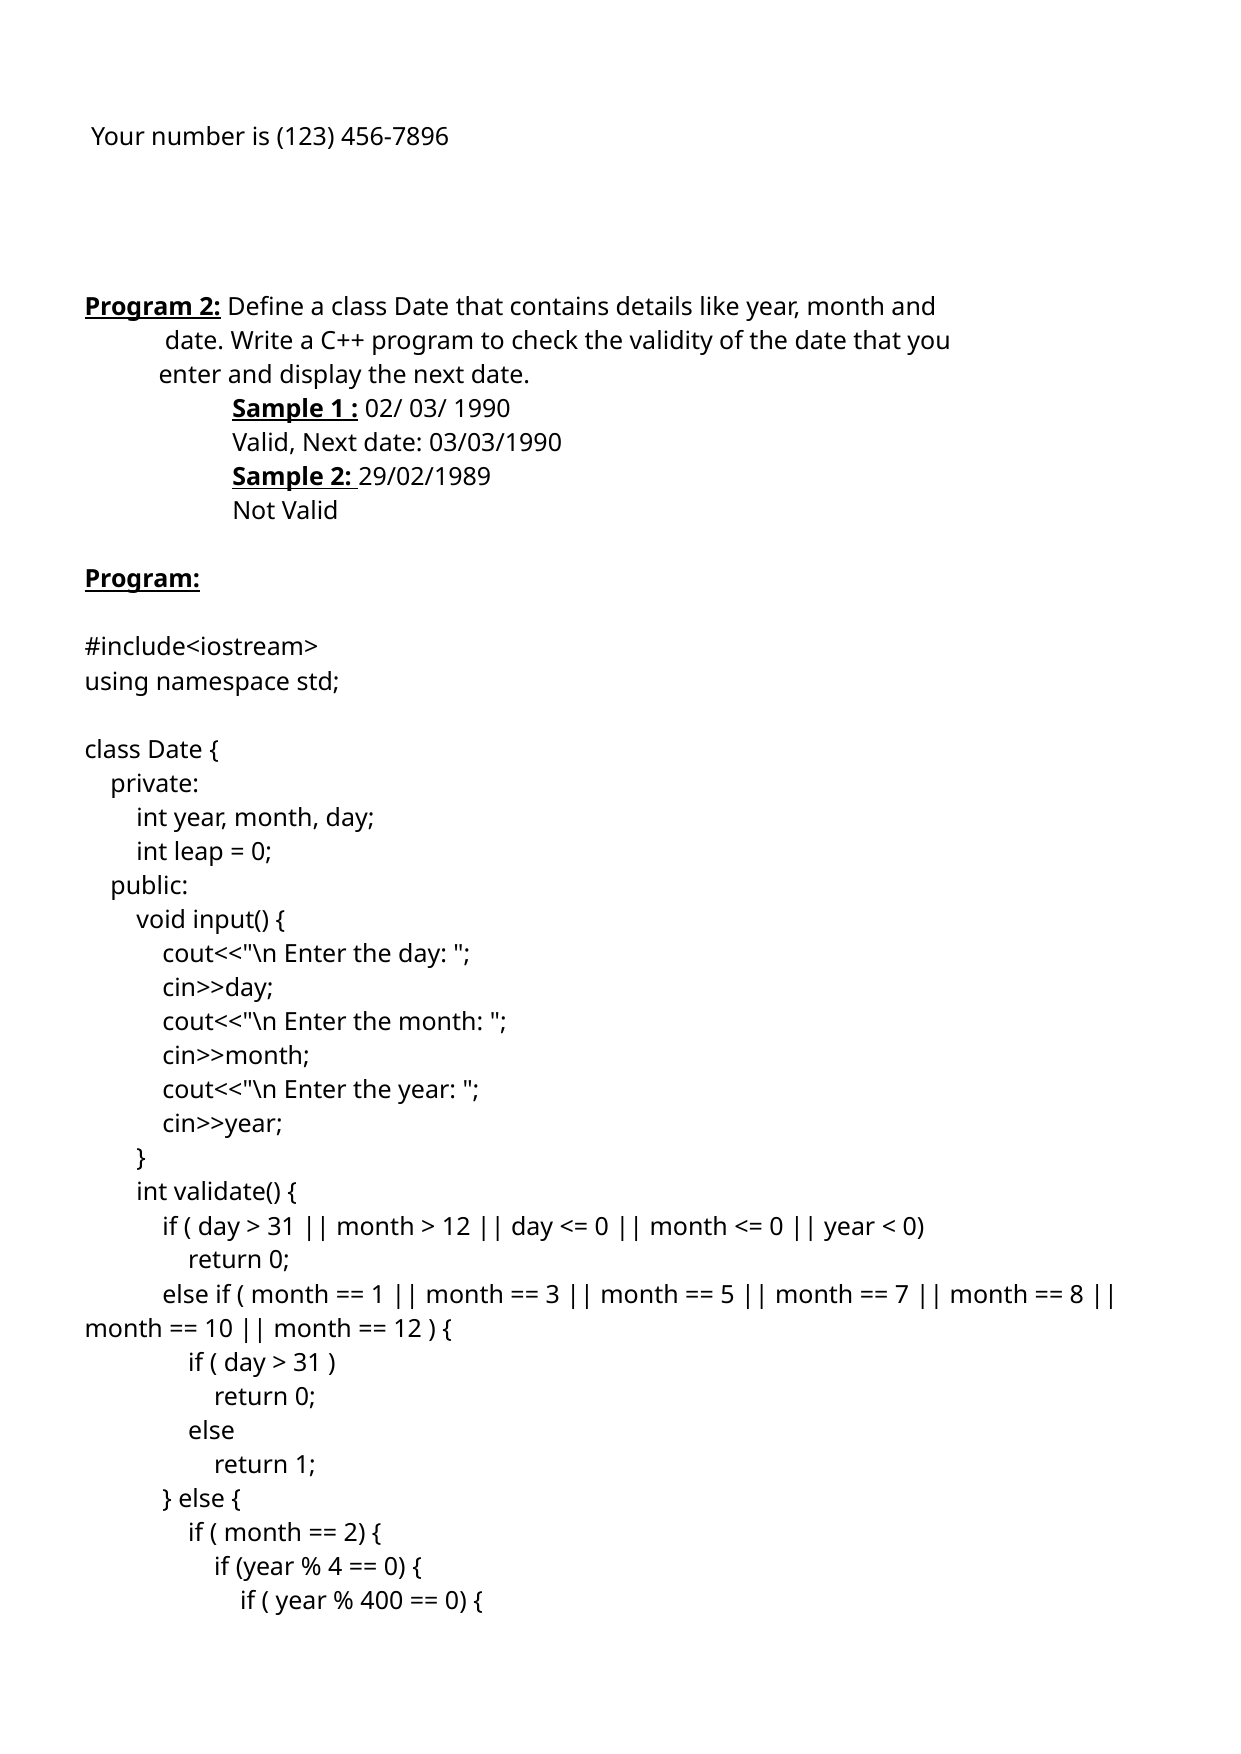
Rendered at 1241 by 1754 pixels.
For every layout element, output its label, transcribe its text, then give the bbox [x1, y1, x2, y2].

text int year, month, day; [84, 799, 1147, 833]
text if ( day > 31 || month > 12 || day <= 0 || month <= 0 || year < 0) [84, 1208, 1147, 1242]
text if ( month == 2) { [84, 1515, 1147, 1549]
text using namespace std; [84, 663, 1147, 697]
text if ( day > 31 ) [84, 1344, 1147, 1378]
text Sample 1 : 02/ 03/ 1990 [84, 391, 1147, 425]
text Your number is (123) 456-7896 [84, 118, 1147, 152]
text return 1; [84, 1447, 1147, 1481]
text return 0; [84, 1242, 1147, 1276]
text } else { [84, 1481, 1147, 1515]
text Sample 2: 29/02/1989 [84, 459, 1147, 493]
text cin>>year; [84, 1106, 1147, 1140]
text private: [84, 765, 1147, 799]
text cin>>month; [84, 1038, 1147, 1072]
text cout<<"\n Enter the month: "; [84, 1004, 1147, 1038]
text if ( year % 400 == 0) { [84, 1583, 1147, 1617]
text void input() { [84, 902, 1147, 936]
text } [84, 1140, 1147, 1174]
text Not Valid [84, 493, 1147, 527]
text #include<iostream> [84, 629, 1147, 663]
text Program 2: Define a class Date that contains details like year, month and date. Write a C++ program to check the validity of the date that you enter and display the next date. [84, 288, 1147, 391]
text cout<<"\n Enter the day: "; [84, 936, 1147, 970]
text Valid, Next date: 03/03/1990 [84, 425, 1147, 459]
text class Date { [84, 731, 1147, 765]
text Program: [84, 561, 1147, 595]
text public: [84, 867, 1147, 902]
text cout<<"\n Enter the year: "; [84, 1072, 1147, 1106]
text else [84, 1412, 1147, 1447]
text int validate() { [84, 1174, 1147, 1208]
text cin>>day; [84, 970, 1147, 1004]
text int leap = 0; [84, 833, 1147, 867]
text if (year % 4 == 0) { [84, 1549, 1147, 1583]
text return 0; [84, 1378, 1147, 1412]
text else if ( month == 1 || month == 3 || month == 5 || month == 7 || month == 8 || month == 10 || month == 12 ) { [84, 1276, 1147, 1344]
